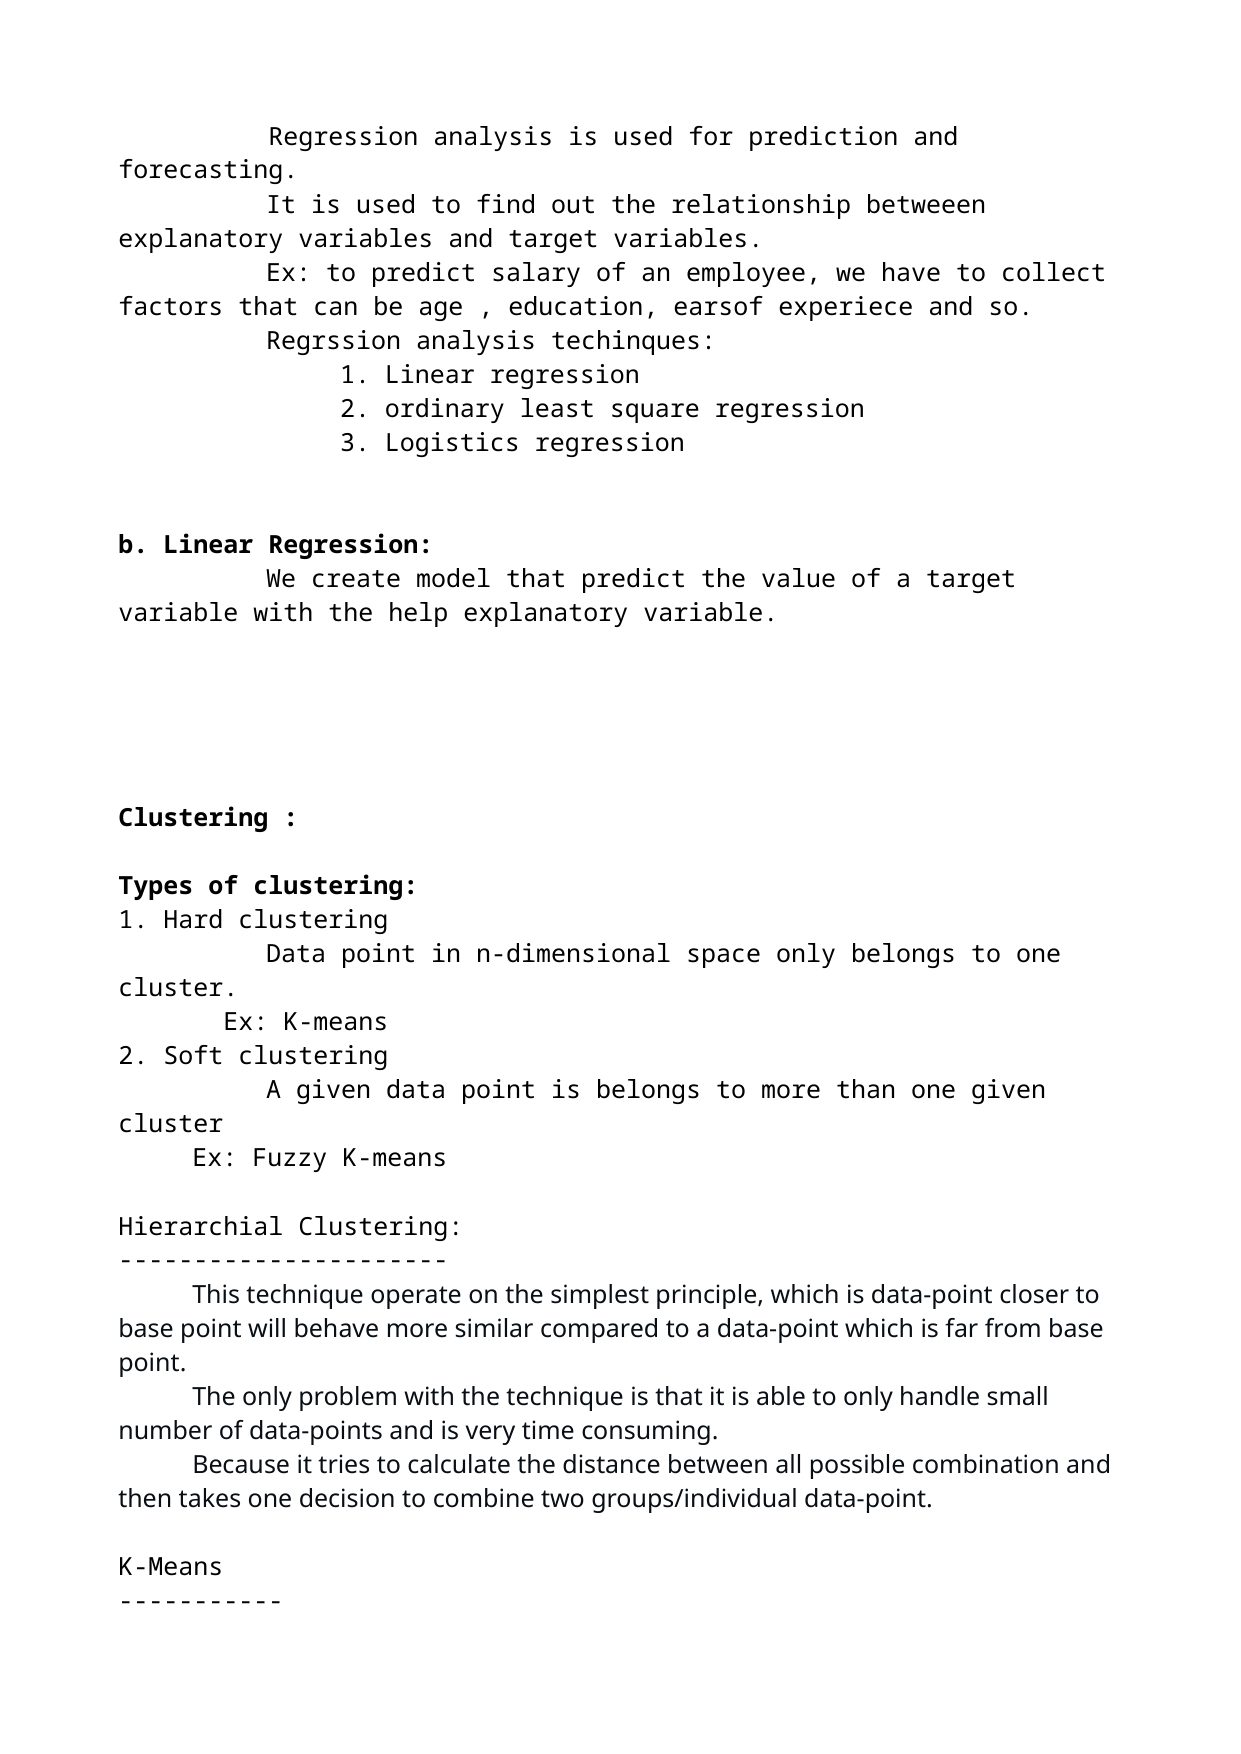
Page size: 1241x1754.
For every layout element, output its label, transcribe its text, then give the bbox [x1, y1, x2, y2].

text Regression analysis is used for prediction and forecasting. [118, 118, 1122, 186]
text factors that can be age , education, earsof experiece and so. [118, 288, 1122, 322]
text It is used to find out the relationship betweeen explanatory variables and target variables. [118, 186, 1122, 254]
text Ex: K-means [118, 1004, 1122, 1038]
text A given data point is belongs to more than one given cluster [118, 1072, 1122, 1140]
text This technique operate on the simplest principle, which is data-point closer to base point will behave more similar compared to a data-point which is far from base point. [118, 1276, 1122, 1378]
text b. Linear Regression: [118, 527, 1122, 561]
text K-Means [118, 1549, 1122, 1583]
text ----------- [118, 1583, 1122, 1617]
text Ex: to predict salary of an employee, we have to collect [118, 254, 1122, 288]
text Regrssion analysis techinques: [118, 322, 1122, 357]
text ---------------------- [118, 1242, 1122, 1276]
text 2. ordinary least square regression [118, 391, 1122, 425]
text 2. Soft clustering [118, 1038, 1122, 1072]
text Because it tries to calculate the distance between all possible combination and then takes one decision to combine two groups/individual data-point. [118, 1447, 1122, 1515]
text Hierarchial Clustering: [118, 1208, 1122, 1242]
text The only problem with the technique is that it is able to only handle small number of data-points and is very time consuming. [118, 1378, 1122, 1447]
text Types of clustering: [118, 867, 1122, 902]
text Data point in n-dimensional space only belongs to one cluster. [118, 936, 1122, 1004]
text 3. Logistics regression [118, 425, 1122, 459]
text Ex: Fuzzy K-means [118, 1140, 1122, 1174]
text Clustering : [118, 799, 1122, 833]
text 1. Linear regression [118, 357, 1122, 391]
text We create model that predict the value of a target variable with the help explanatory variable. [118, 561, 1122, 629]
text 1. Hard clustering [118, 902, 1122, 936]
